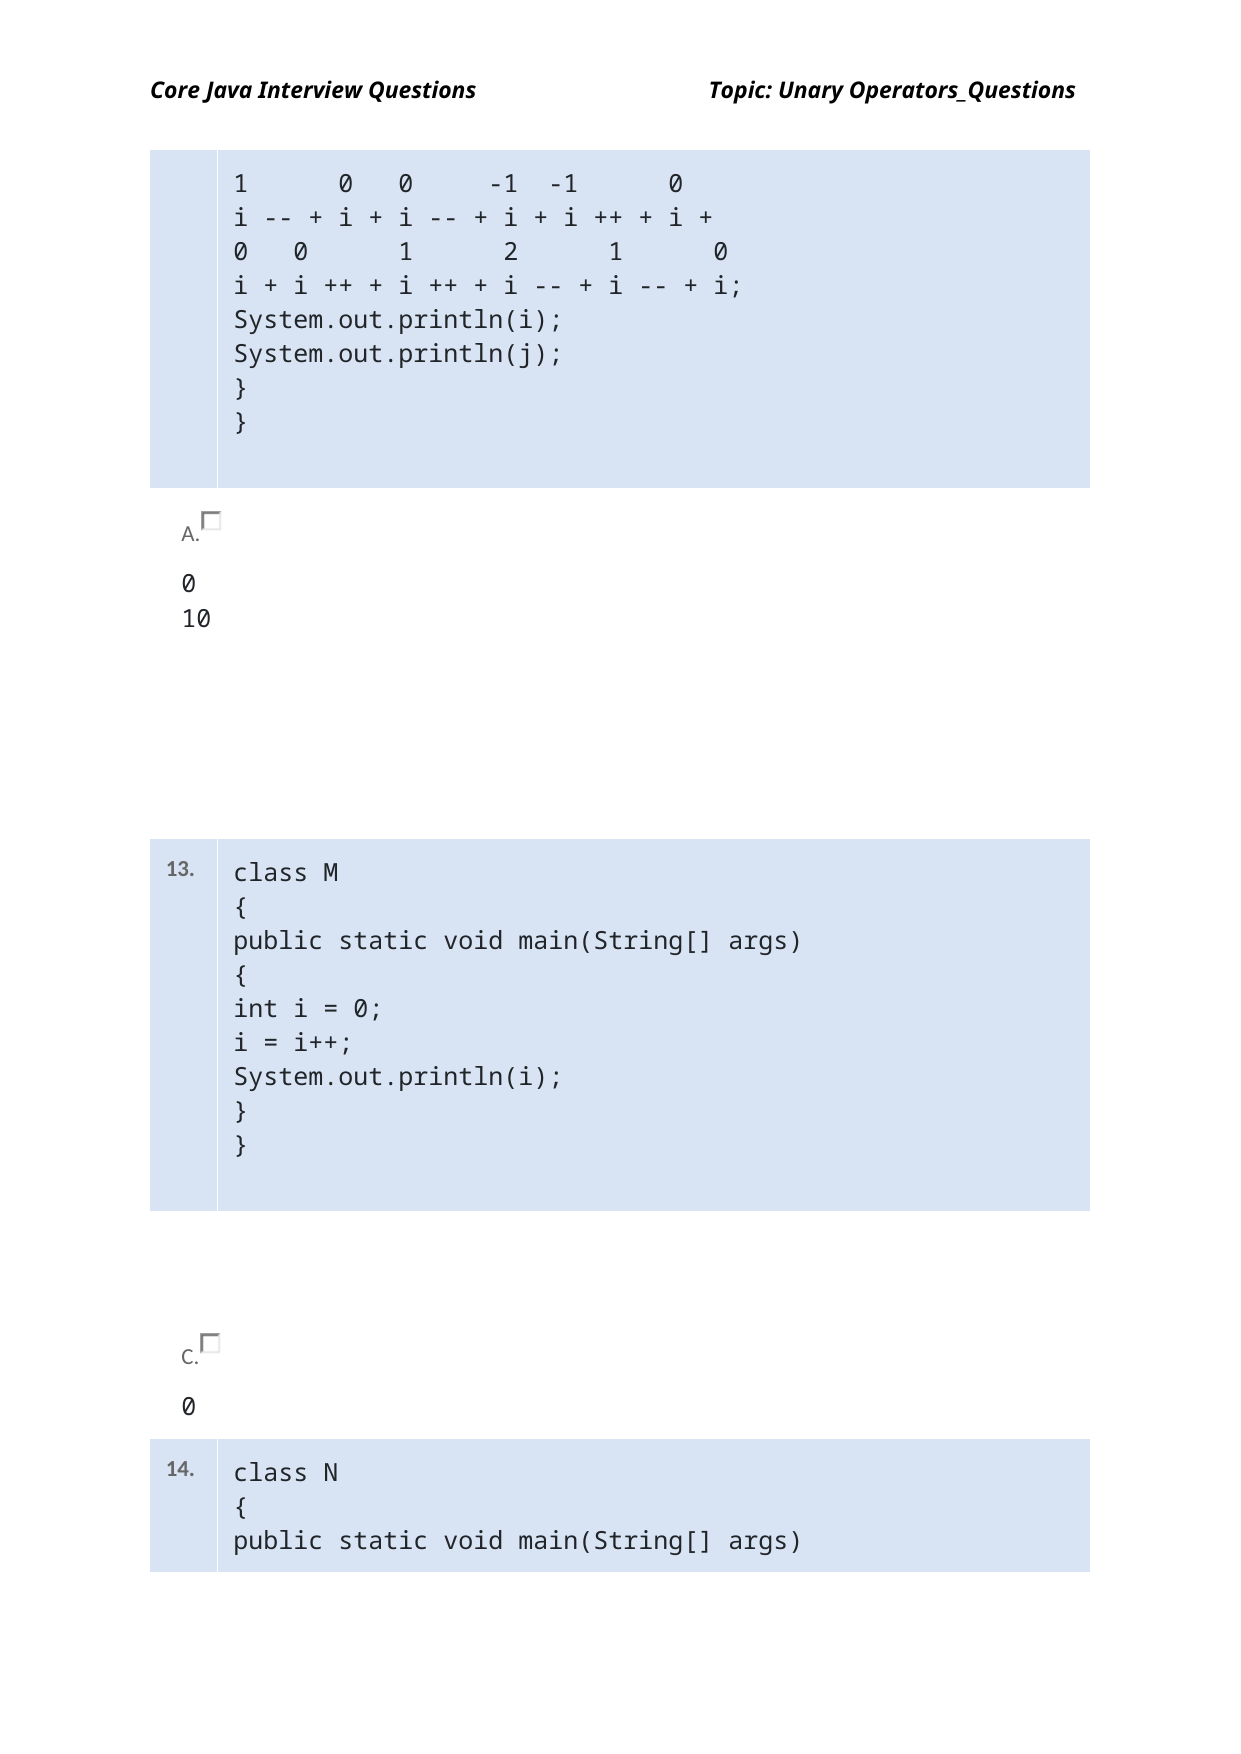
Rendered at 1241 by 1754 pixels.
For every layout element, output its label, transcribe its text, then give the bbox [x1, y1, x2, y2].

table_header 13. [150, 839, 217, 1211]
table_cell 14. [150, 1439, 217, 1572]
table_header C. 0 [181, 1326, 241, 1423]
table_cell [150, 1211, 1090, 1439]
table_cell 1 0 0 -1 -1 0 i -- + i + i -- + i + i ++ + i + 0 0 1 2 1 0 i + i ++ + i ++ + i -- + i -- + i; System.out.println(i); System.out.println(j); } } [218, 150, 1090, 488]
table_header [181, 1226, 242, 1273]
table_cell [150, 488, 1090, 839]
table_header class M { public static void main(String[] args) { int i = 0; i = i++; System.out.println(i); } } [218, 839, 1090, 1211]
table_header [181, 634, 242, 681]
table_header [181, 1273, 242, 1326]
table_header A. 0 10 [181, 504, 242, 634]
table_cell class N { public static void main(String[] args) [218, 1439, 1090, 1572]
table_header [181, 681, 241, 728]
table_cell [150, 150, 217, 488]
